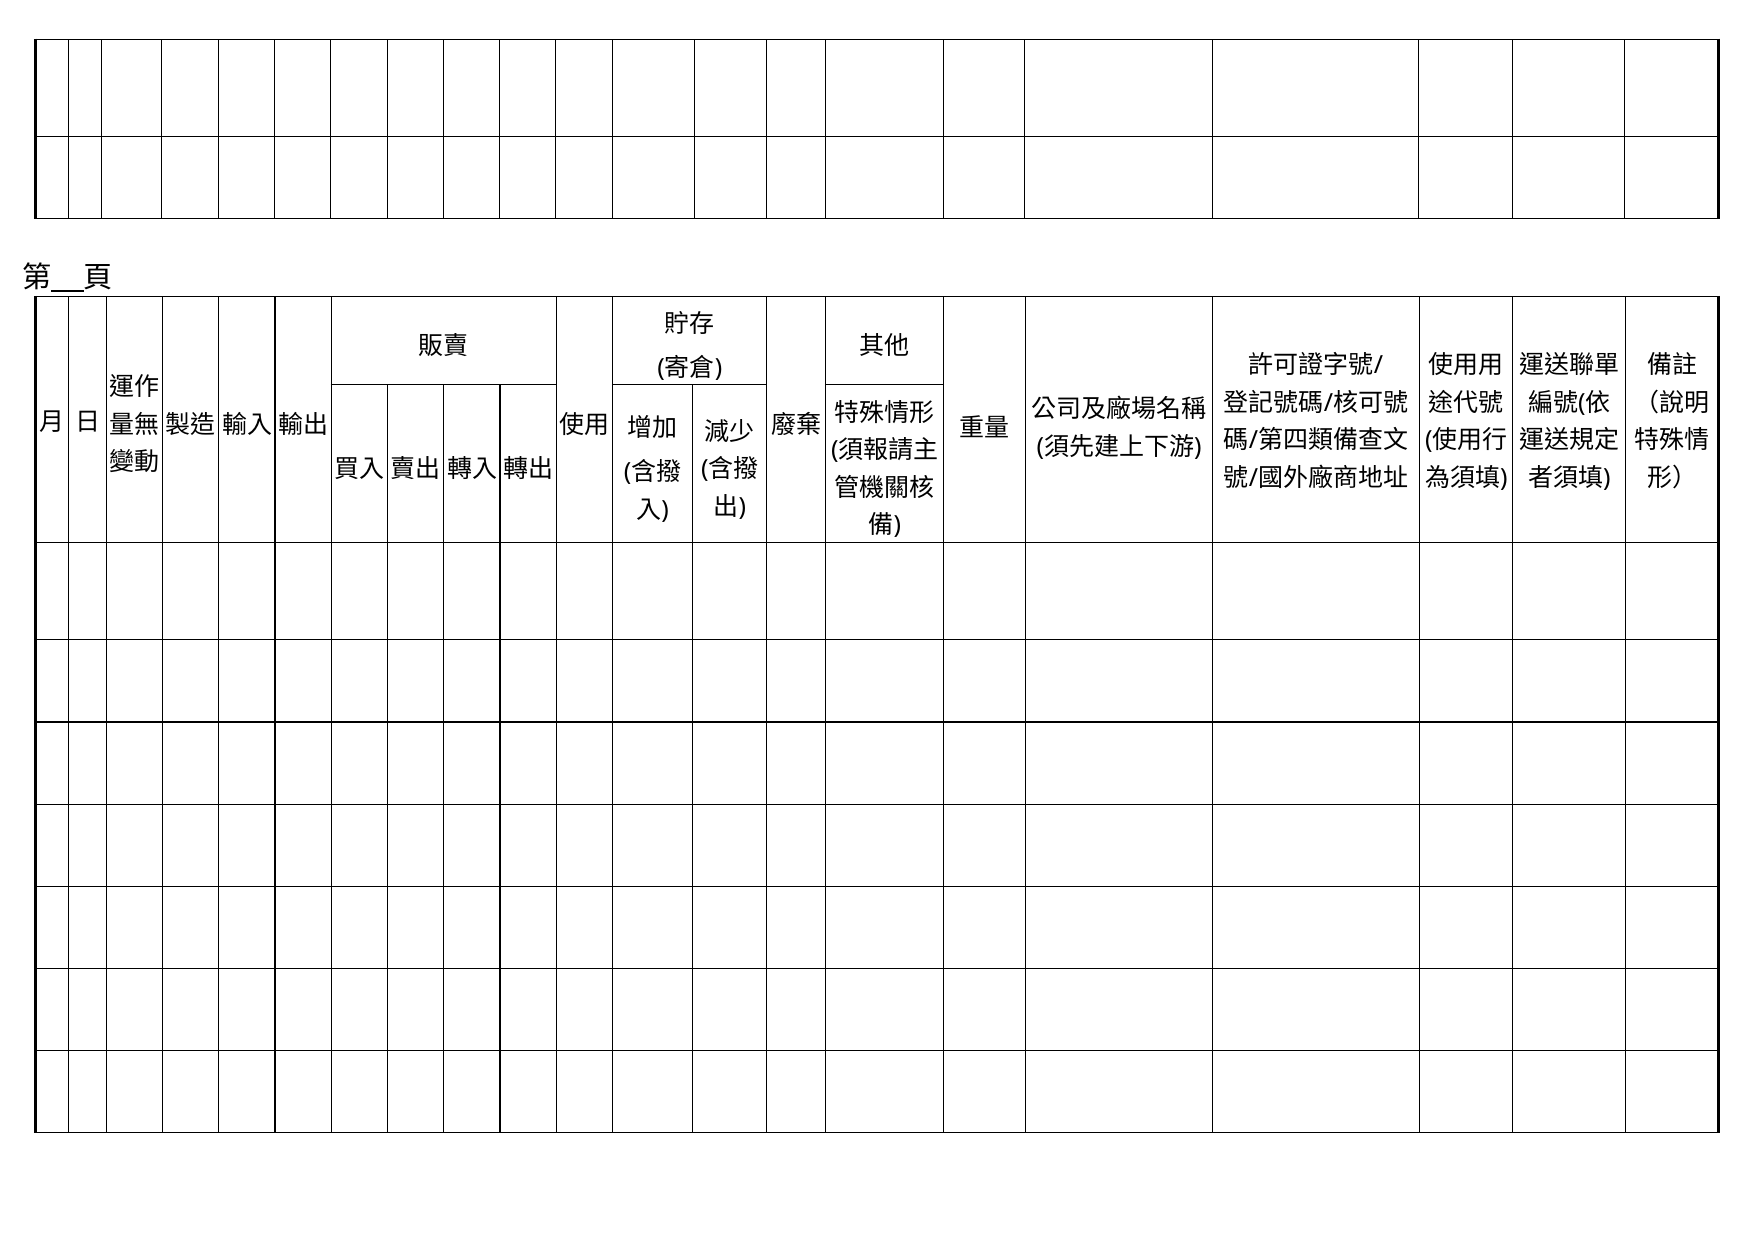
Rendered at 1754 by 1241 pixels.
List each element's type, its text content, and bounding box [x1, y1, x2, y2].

table_cell [69, 640, 106, 721]
table_cell [1213, 40, 1418, 136]
table_cell [613, 887, 692, 968]
table_cell [613, 640, 692, 721]
table_header 重量 [944, 297, 1025, 542]
table_cell [332, 640, 387, 721]
table_cell [1213, 805, 1419, 886]
table_header 廢棄 [767, 297, 825, 542]
table_cell [69, 1051, 106, 1132]
table_cell [1025, 40, 1212, 136]
table_cell [37, 640, 68, 721]
table_cell [1026, 805, 1212, 886]
table_cell [767, 543, 825, 639]
table_cell [69, 723, 106, 803]
table_cell [767, 137, 825, 218]
table_cell 減少(含撥出) [693, 385, 766, 542]
table_cell [1026, 887, 1212, 968]
table_cell [444, 543, 499, 639]
table_cell [331, 137, 387, 218]
table_cell [501, 969, 556, 1050]
table_cell [1513, 543, 1625, 639]
table_cell [693, 969, 766, 1050]
table_cell [501, 543, 556, 639]
table_cell [1626, 969, 1717, 1050]
table_cell [1513, 723, 1625, 803]
table_cell [163, 723, 218, 803]
table_cell [37, 723, 68, 803]
table_cell [219, 805, 274, 886]
table_cell [500, 137, 555, 218]
table_cell [1626, 543, 1717, 639]
table_header 輸出 [276, 297, 331, 542]
table_cell [332, 1051, 387, 1132]
table_cell [613, 805, 692, 886]
table_cell [1026, 1051, 1212, 1132]
table_cell [944, 723, 1025, 803]
table_cell [332, 543, 387, 639]
table_cell [1026, 543, 1212, 639]
table_cell [767, 887, 825, 968]
table_cell [944, 969, 1025, 1050]
table_cell 賣出 [388, 385, 443, 542]
table_cell [388, 805, 443, 886]
table_cell [1626, 805, 1717, 886]
table_header 日 [69, 297, 106, 542]
table_header 備註（說明特殊情形） [1626, 297, 1717, 542]
table_cell [276, 640, 331, 721]
table_cell [1420, 1051, 1512, 1132]
table_cell [613, 1051, 692, 1132]
table_cell [444, 969, 499, 1050]
table_cell [1420, 723, 1512, 803]
table_cell [276, 1051, 331, 1132]
table_cell [388, 969, 443, 1050]
table_cell [1420, 887, 1512, 968]
table_cell [332, 887, 387, 968]
table_cell [613, 969, 692, 1050]
table_header 運送聯單編號(依運送規定者須填) [1513, 297, 1625, 542]
table_cell [695, 40, 766, 136]
table_cell [219, 137, 274, 218]
table_cell [388, 640, 443, 721]
table_cell [613, 137, 694, 218]
table_header 其他 [826, 297, 943, 384]
table_cell [826, 1051, 943, 1132]
text 第 頁 [0, 253, 1665, 296]
table_cell [276, 969, 331, 1050]
table_cell [1419, 137, 1512, 218]
table_cell [613, 543, 692, 639]
table_cell 轉入 [444, 385, 499, 542]
table_cell [693, 1051, 766, 1132]
table_cell [219, 723, 274, 803]
table_cell [37, 805, 68, 886]
table_cell [556, 40, 612, 136]
table_header 輸入 [219, 297, 274, 542]
table_cell [693, 543, 766, 639]
table_cell [1420, 543, 1512, 639]
table_cell [501, 1051, 556, 1132]
table_cell [693, 805, 766, 886]
table_cell [219, 1051, 274, 1132]
table_cell [163, 543, 218, 639]
table_cell [944, 1051, 1025, 1132]
table_cell [37, 137, 68, 218]
table_cell [444, 887, 499, 968]
table_cell [219, 640, 274, 721]
table_header 使用用途代號(使用行為須填) [1420, 297, 1512, 542]
table_cell [69, 805, 106, 886]
table_cell [767, 723, 825, 803]
table_cell [37, 543, 68, 639]
table_cell [1025, 137, 1212, 218]
table_cell [944, 805, 1025, 886]
table_cell [693, 723, 766, 803]
table_cell [107, 805, 162, 886]
table_header 販賣 [332, 297, 556, 384]
table_cell [1213, 969, 1419, 1050]
table_cell [695, 137, 766, 218]
table_cell [557, 887, 612, 968]
table_cell [557, 640, 612, 721]
table_cell [444, 137, 499, 218]
table_cell [102, 137, 161, 218]
table_cell [37, 40, 68, 136]
table_cell [826, 969, 943, 1050]
table_cell [557, 805, 612, 886]
table_cell [557, 723, 612, 803]
table_cell [219, 969, 274, 1050]
table_cell [69, 969, 106, 1050]
table_cell [500, 40, 555, 136]
table_cell [1513, 805, 1625, 886]
table_cell [69, 40, 101, 136]
table_cell [69, 137, 101, 218]
table_cell [163, 805, 218, 886]
table_cell [1026, 640, 1212, 721]
table_cell [693, 640, 766, 721]
table_cell [37, 1051, 68, 1132]
table_cell [388, 137, 443, 218]
table_cell [162, 137, 218, 218]
table_cell [826, 887, 943, 968]
table_cell [332, 969, 387, 1050]
table_cell [767, 640, 825, 721]
table_cell [1420, 969, 1512, 1050]
table_cell [1213, 137, 1418, 218]
table_cell [944, 40, 1024, 136]
table_cell [276, 887, 331, 968]
table_cell [1513, 887, 1625, 968]
table_cell [1213, 723, 1419, 803]
table_cell [388, 543, 443, 639]
table_cell [1213, 887, 1419, 968]
table_cell [767, 969, 825, 1050]
table_cell [163, 887, 218, 968]
table_cell [388, 40, 443, 136]
table_cell [1420, 805, 1512, 886]
table_cell [1026, 723, 1212, 803]
table_cell [944, 887, 1025, 968]
table_cell [107, 723, 162, 803]
table_header 許可證字號/ 登記號碼/核可號碼/第四類備查文號/國外廠商地址 [1213, 297, 1419, 542]
table_cell [826, 640, 943, 721]
table_cell [1626, 723, 1717, 803]
table_cell [444, 640, 499, 721]
table_cell [276, 543, 331, 639]
table_cell [162, 40, 218, 136]
table_cell [276, 723, 331, 803]
table_cell [767, 805, 825, 886]
table_cell [332, 805, 387, 886]
table_header 貯存 (寄倉) [613, 297, 766, 384]
table_header 運作量無變動 [107, 297, 162, 542]
table_cell [826, 805, 943, 886]
table_cell [276, 805, 331, 886]
table_cell [501, 887, 556, 968]
table_cell [1625, 40, 1717, 136]
table_cell [102, 40, 161, 136]
table_header 公司及廠場名稱(須先建上下游) [1026, 297, 1212, 542]
table_cell [219, 543, 274, 639]
table_cell [556, 137, 612, 218]
table_cell [388, 887, 443, 968]
table_cell [826, 723, 943, 803]
table_cell [1420, 640, 1512, 721]
table_cell [826, 137, 943, 218]
table_cell [501, 805, 556, 886]
table_cell 增加 (含撥入) [613, 385, 692, 542]
table_cell [944, 137, 1024, 218]
table_cell [1213, 640, 1419, 721]
table_cell [444, 805, 499, 886]
table_cell [444, 723, 499, 803]
table_cell 轉出 [501, 385, 556, 542]
table_cell [163, 640, 218, 721]
table_cell [826, 40, 943, 136]
table_cell [37, 969, 68, 1050]
table_cell [1513, 969, 1625, 1050]
table_cell [826, 543, 943, 639]
table_cell [444, 1051, 499, 1132]
table_cell [557, 969, 612, 1050]
table_cell [332, 723, 387, 803]
table_cell [501, 723, 556, 803]
table_cell 特殊情形(須報請主管機關核備) [826, 385, 943, 542]
table_cell [107, 543, 162, 639]
table_header 月 [37, 297, 68, 542]
table_cell [219, 40, 274, 136]
table_cell [944, 543, 1025, 639]
table_cell [388, 1051, 443, 1132]
table_cell [1513, 40, 1624, 136]
table_cell [107, 1051, 162, 1132]
table_cell [1626, 640, 1717, 721]
table_cell [388, 723, 443, 803]
table_cell [1213, 1051, 1419, 1132]
table_cell [1513, 640, 1625, 721]
table_cell [1626, 1051, 1717, 1132]
table_cell [444, 40, 499, 136]
table_cell [275, 137, 330, 218]
table_cell [1626, 887, 1717, 968]
table_cell [107, 887, 162, 968]
table_cell [1213, 543, 1419, 639]
table_cell [163, 1051, 218, 1132]
table_cell [767, 40, 825, 136]
table_cell [767, 1051, 825, 1132]
table_cell [1026, 969, 1212, 1050]
table_cell [107, 640, 162, 721]
table_cell [275, 40, 330, 136]
table_cell [944, 640, 1025, 721]
table_cell [219, 887, 274, 968]
table_cell [693, 887, 766, 968]
table_cell [1625, 137, 1717, 218]
table_cell [1513, 137, 1624, 218]
table_header 使用 [557, 297, 612, 542]
table_cell [331, 40, 387, 136]
table_cell [557, 1051, 612, 1132]
table_cell [613, 40, 694, 136]
table_cell [37, 887, 68, 968]
table_cell [69, 887, 106, 968]
table_cell [613, 723, 692, 803]
table_cell [1419, 40, 1512, 136]
table_cell [69, 543, 106, 639]
table_cell [501, 640, 556, 721]
table_cell [557, 543, 612, 639]
table_cell 買入 [332, 385, 387, 542]
table_header 製造 [163, 297, 218, 542]
table_cell [163, 969, 218, 1050]
table_cell [1513, 1051, 1625, 1132]
table_cell [107, 969, 162, 1050]
